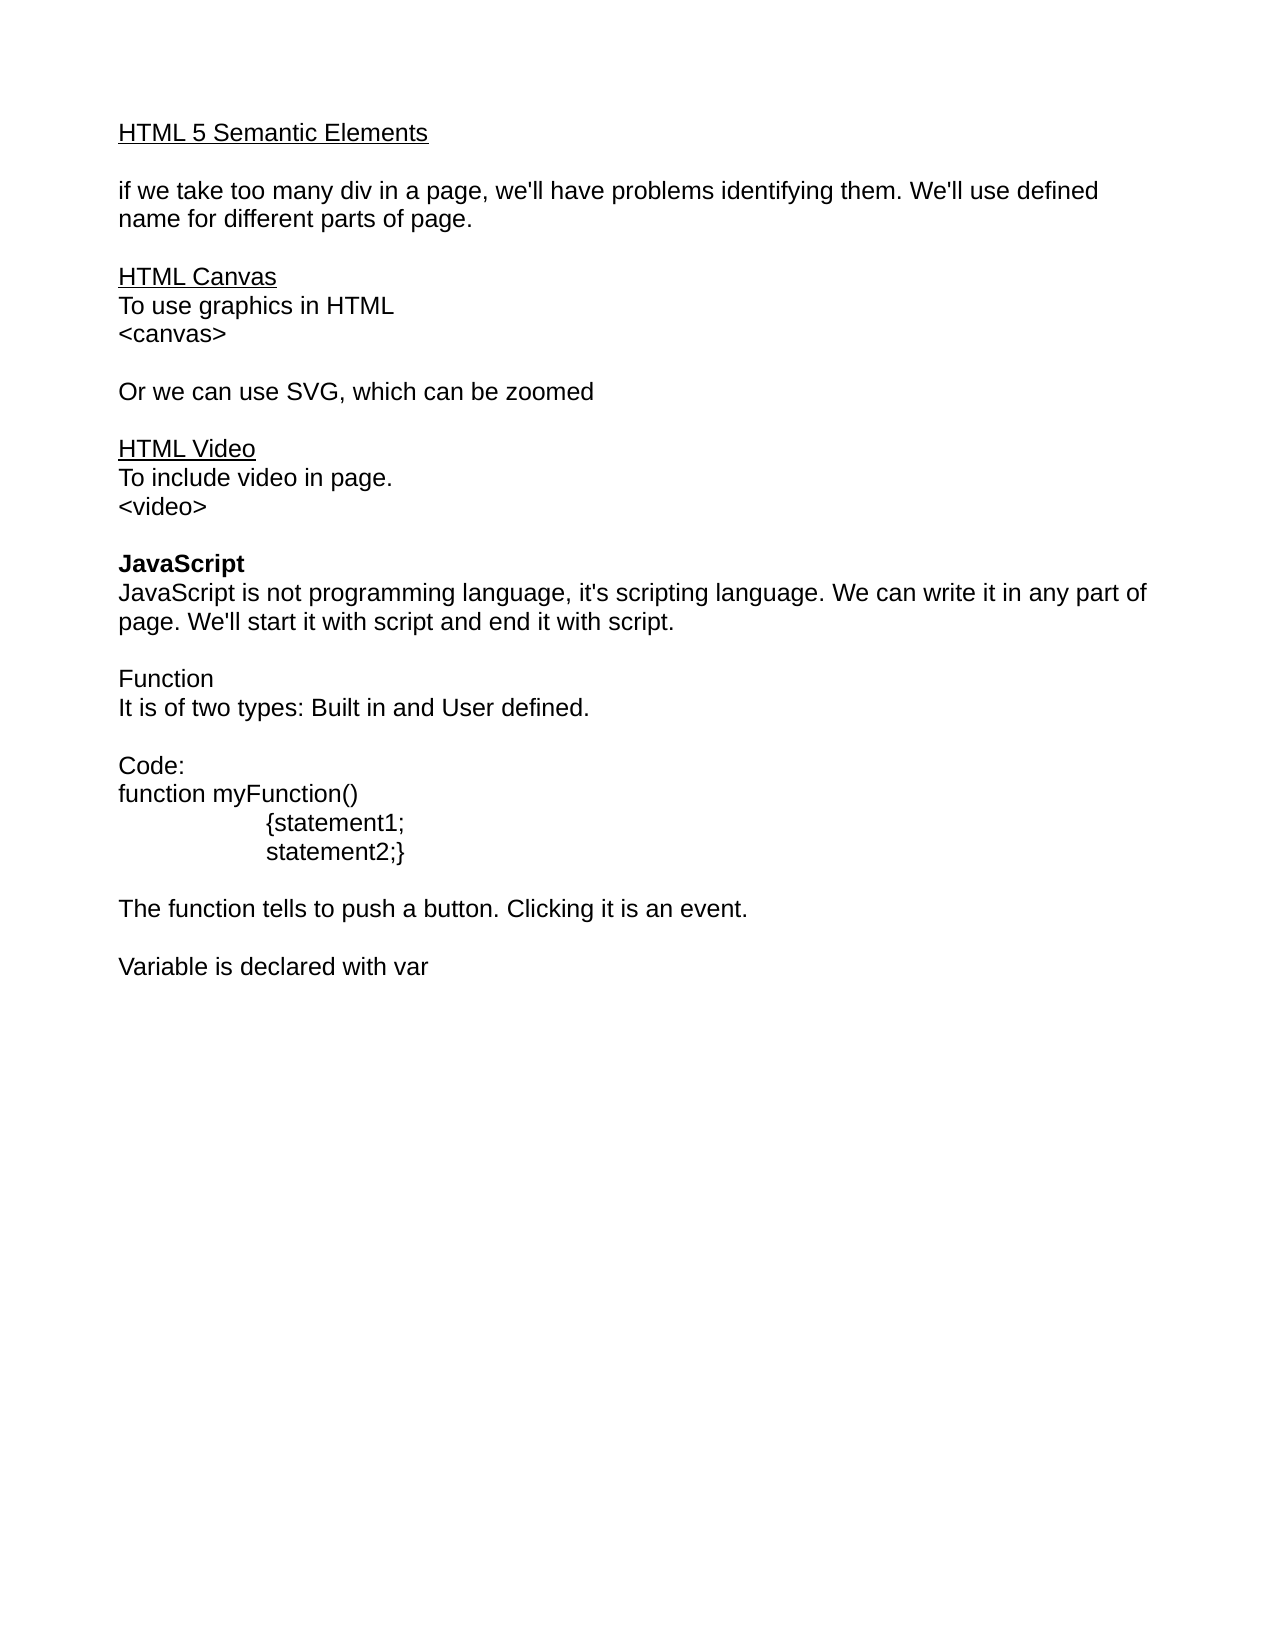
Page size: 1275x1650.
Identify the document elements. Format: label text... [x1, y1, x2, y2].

text function myFunction() [118, 779, 1157, 808]
text JavaScript is not programming language, it's scripting language. We can write it in any part of page. We'll start it with script and end it with script. [118, 578, 1157, 636]
text HTML Video [118, 434, 1157, 463]
text {statement1; [118, 808, 1157, 837]
text Variable is declared with var [118, 952, 1157, 981]
text HTML Canvas [118, 262, 1157, 291]
text <video> [118, 492, 1157, 521]
text It is of two types: Built in and User defined. [118, 693, 1157, 722]
text Code: [118, 751, 1157, 779]
text To use graphics in HTML [118, 291, 1157, 319]
text HTML 5 Semantic Elements [118, 118, 1157, 147]
text Or we can use SVG, which can be zoomed [118, 377, 1157, 406]
text if we take too many div in a page, we'll have problems identifying them. We'll use defined name for different parts of page. [118, 176, 1157, 233]
text The function tells to push a button. Clicking it is an event. [118, 894, 1157, 923]
text <canvas> [118, 319, 1157, 348]
text To include video in page. [118, 463, 1157, 492]
text statement2;} [118, 837, 1157, 866]
text Function [118, 664, 1157, 693]
text JavaScript [118, 549, 1157, 578]
